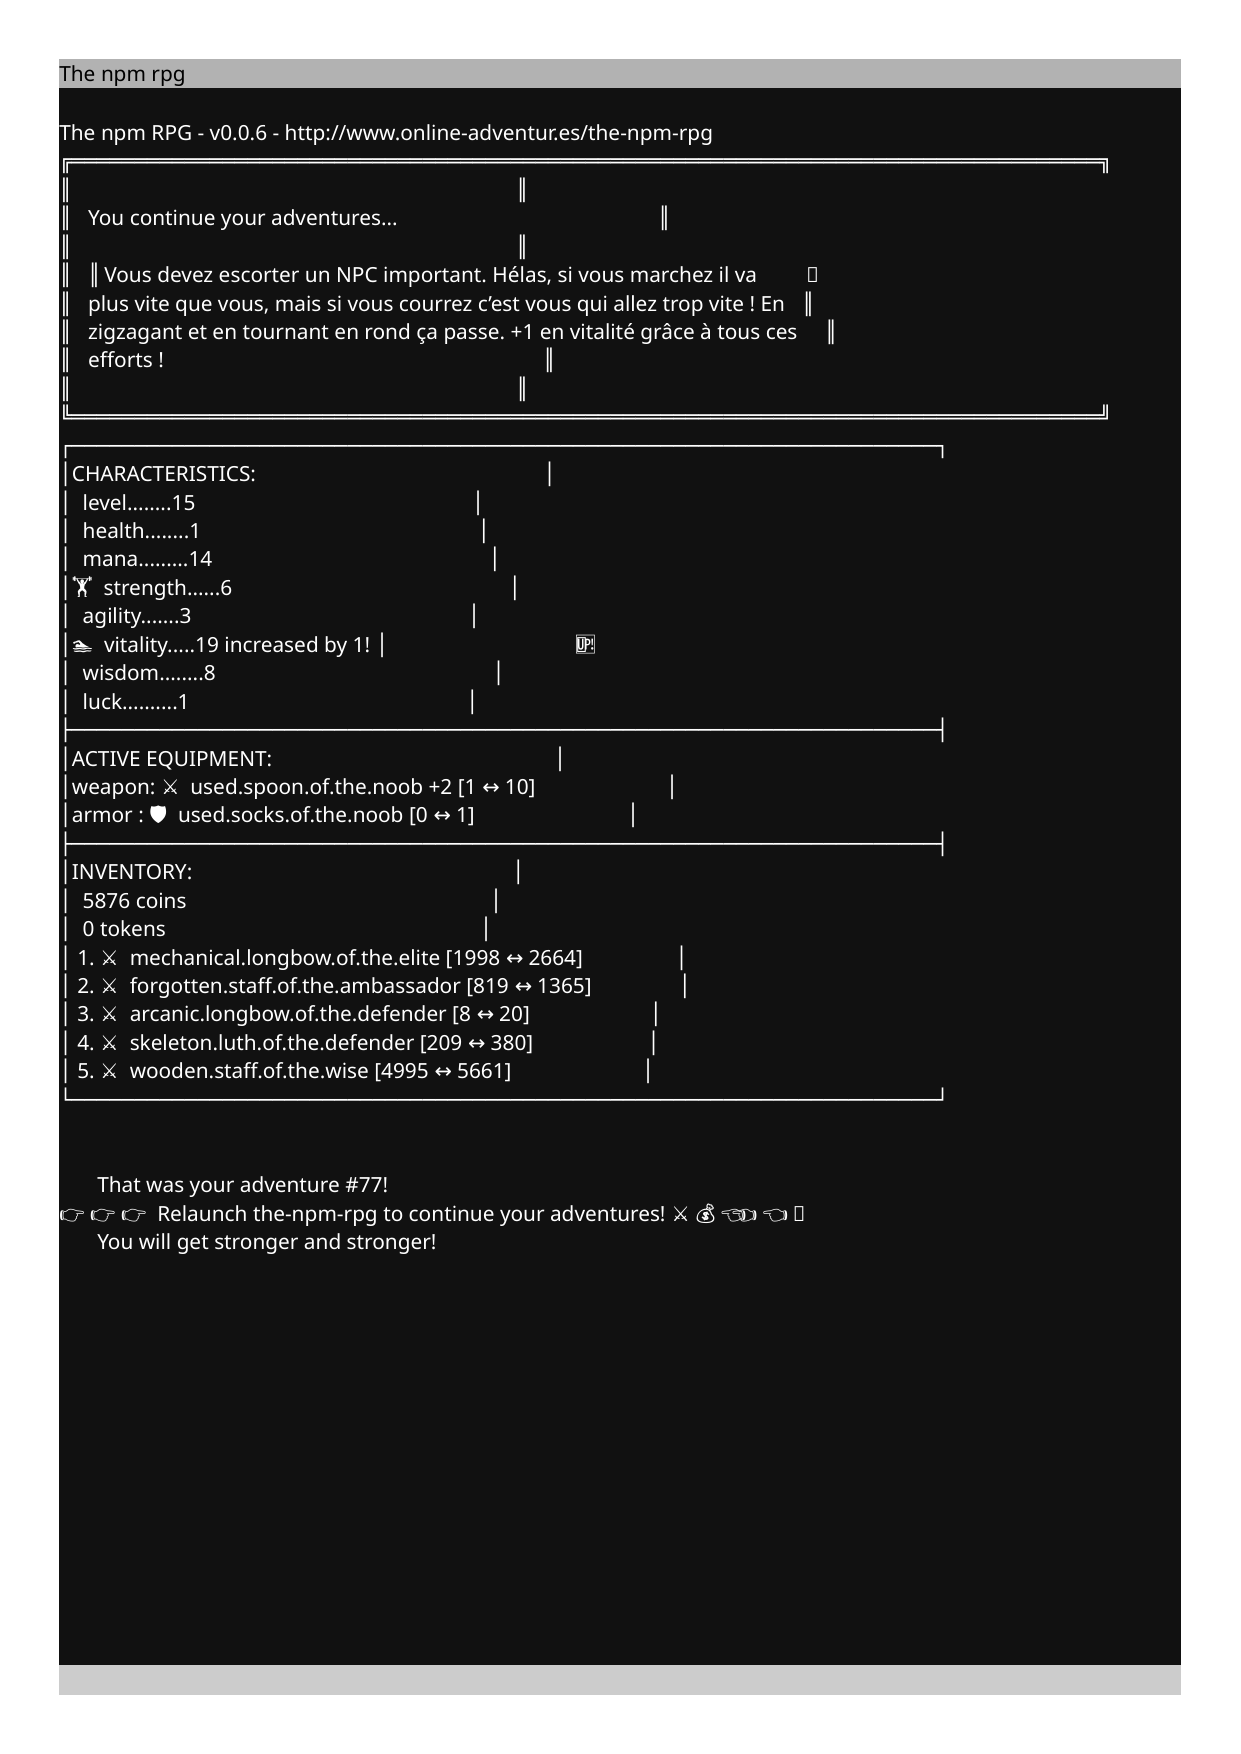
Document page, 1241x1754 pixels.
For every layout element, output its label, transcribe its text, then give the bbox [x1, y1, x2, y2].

text ║ ║ [59, 232, 1181, 260]
text │ 5. ⚔ wooden.staff.of.the.wise [4995 ↔ 5661] │ [59, 1056, 1181, 1085]
text │ 2. ⚔ forgotten.staff.of.the.ambassador [819 ↔ 1365] │ [59, 971, 1181, 999]
text │ACTIVE EQUIPMENT: │ [59, 744, 1181, 772]
text ║ ║ [59, 374, 1181, 402]
text ├─────────────────────────────────────────────────────────────────────┤ [59, 829, 1181, 857]
text │CHARACTERISTICS: │ [59, 459, 1181, 488]
text ║ 📃 Vous devez escorter un NPC important. Hélas, si vous marchez il va ║ [59, 260, 1181, 289]
text │💠 0 tokens │ [59, 914, 1181, 943]
text │🤹 luck..........1 │ [59, 687, 1181, 715]
text │armor : 🛡 used.socks.of.the.noob [0 ↔ 1] │ [59, 801, 1181, 829]
text │💙 mana.........14 │ [59, 544, 1181, 573]
text You will get stronger and stronger! [59, 1227, 1181, 1256]
text │ 4. ⚔ skeleton.luth.of.the.defender [209 ↔ 380] │ [59, 1028, 1181, 1056]
text │👶 level........15 │ [59, 488, 1181, 516]
text ╚══════════════════════════════════════════════════════════════════════════════════╝ [59, 402, 1181, 431]
text │INVENTORY: │ [59, 857, 1181, 886]
text ╔══════════════════════════════════════════════════════════════════════════════════╗ [59, 146, 1181, 175]
text │weapon: ⚔ used.spoon.of.the.noob +2 [1 ↔ 10] │ [59, 772, 1181, 801]
text │💰 5876 coins │ [59, 886, 1181, 914]
text ║ efforts ! ║ [59, 346, 1181, 374]
text 👉 👉 👉 Relaunch the-npm-rpg to continue your adventures! ⚔ 💰 🎁 👈 👈 👈 [59, 1199, 1181, 1227]
text └─────────────────────────────────────────────────────────────────────┘ [59, 1085, 1181, 1113]
text The npm RPG - v0.0.6 - http://www.online-adventur.es/the-npm-rpg [59, 118, 1181, 146]
text ├─────────────────────────────────────────────────────────────────────┤ [59, 715, 1181, 744]
text │👵 wisdom........8 │ [59, 658, 1181, 687]
text ║ You continue your adventures... ║ [59, 203, 1181, 232]
text ║ plus vite que vous, mais si vous courrez c’est vous qui allez trop vite ! En ║ [59, 289, 1181, 317]
text That was your adventure #77! [59, 1170, 1181, 1199]
text │🤸 agility.......3 │ [59, 601, 1181, 630]
text ║ zigzagant et en tournant en rond ça passe. +1 en vitalité grâce à tous ces ║ [59, 317, 1181, 346]
text │🏋 strength......6 │ [59, 573, 1181, 601]
text │💗 health........1 │ [59, 516, 1181, 544]
text │🏊 vitality.....19 increased by 1! 🆙 │ [59, 630, 1181, 658]
text ║ ║ [59, 175, 1181, 203]
text │ 3. ⚔ arcanic.longbow.of.the.defender [8 ↔ 20] │ [59, 999, 1181, 1028]
text ┌─────────────────────────────────────────────────────────────────────┐ [59, 431, 1181, 459]
text │ 1. ⚔ mechanical.longbow.of.the.elite [1998 ↔ 2664] │ [59, 943, 1181, 971]
